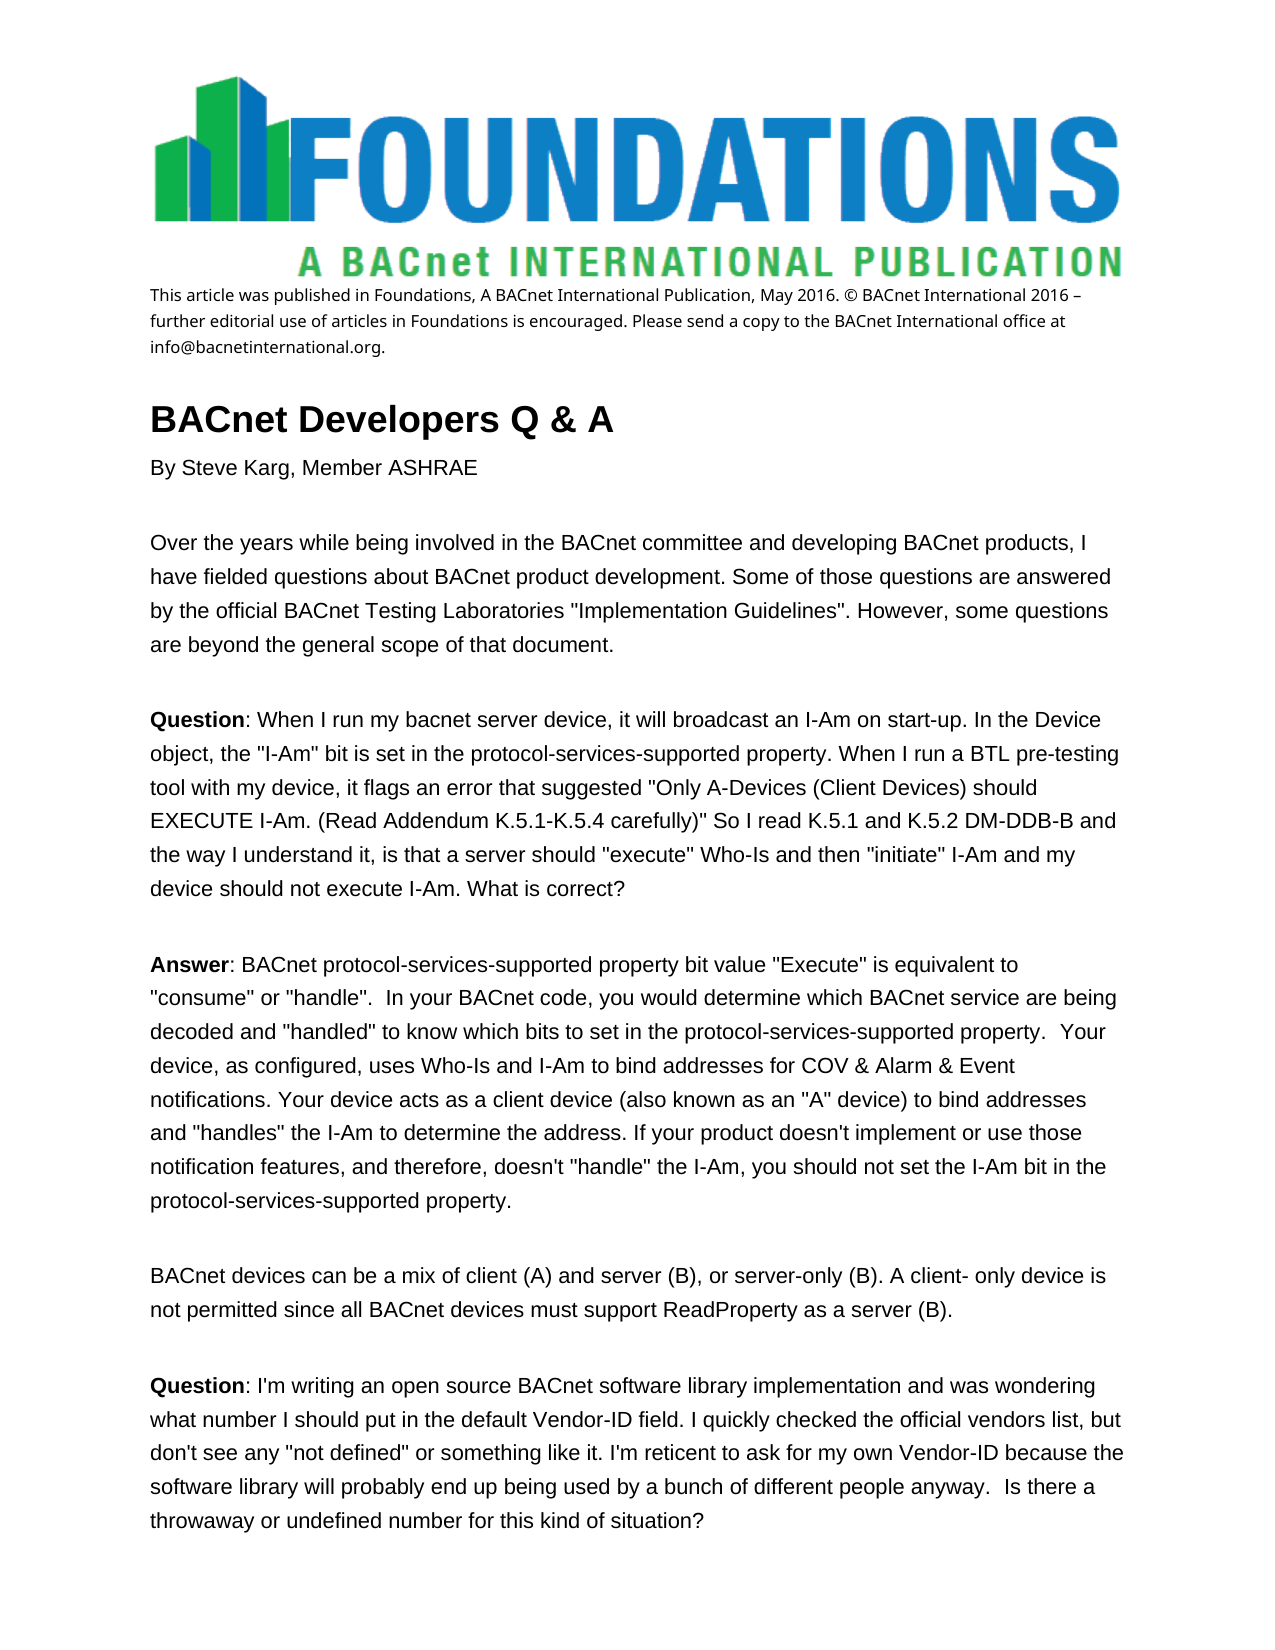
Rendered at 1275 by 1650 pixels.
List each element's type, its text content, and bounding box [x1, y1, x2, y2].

text By Steve Karg, Member ASHRAE [150, 455, 1125, 480]
text Over the years while being involved in the BACnet committee and developing BACnet products, I have fielded questions about BACnet product development. Some of those questions are answered by the official BACnet Testing Laboratories "Implementation Guidelines". However, some questions are beyond the general scope of that document. [150, 531, 1125, 657]
text This article was published in Foundations, A BACnet International Publication, May 2016. © BACnet International 2016 – further editorial use of articles in Foundations is encouraged. Please send a copy to the BACnet International office at info@bacnetinternational.org. [150, 280, 1125, 358]
text BACnet devices can be a mix of client (A) and server (B), or server-only (B). A client- only device is not permitted since all BACnet devices must support ReadProperty as a server (B). [150, 1264, 1125, 1322]
subtitle BACnet Developers Q & A [150, 399, 1125, 441]
text Question: When I run my bacnet server device, it will broadcast an I-Am on start-up. In the Device object, the "I-Am" bit is set in the protocol-services-supported property. When I run a BTL pre-testing tool with my device, it flags an error that suggested "Only A-Devices (Client Devices) should EXECUTE I-Am. (Read Addendum K.5.1-K.5.4 carefully)" So I read K.5.1 and K.5.2 DM-DDB-B and the way I understand it, is that a server should "execute" Who-Is and then "initiate" I-Am and my device should not execute I-Am. What is correct? [150, 708, 1125, 901]
text Question: I'm writing an open source BACnet software library implementation and was wondering what number I should put in the default Vendor-ID field. I quickly checked the official vendors list, but don't see any "not defined" or something like it. I'm reticent to ask for my own Vendor-ID because the software library will probably end up being used by a bunch of different people anyway. Is there a throwaway or undefined number for this kind of situation? [150, 1373, 1125, 1533]
text Answer: BACnet protocol-services-supported property bit value "Execute" is equivalent to "consume" or "handle". In your BACnet code, you would determine which BACnet service are being decoded and "handled" to know which bits to set in the protocol-services-supported property. Your device, as configured, uses Who-Is and I-Am to bind addresses for COV & Alarm & Event notifications. Your device acts as a client device (also known as an "A" device) to bind addresses and "handles" the I-Am to determine the address. If your product doesn't implement or use those notification features, and therefore, doesn't "handle" the I-Am, you should not set the I-Am bit in the protocol-services-supported property. [150, 952, 1125, 1213]
picture [150, 75, 1125, 280]
